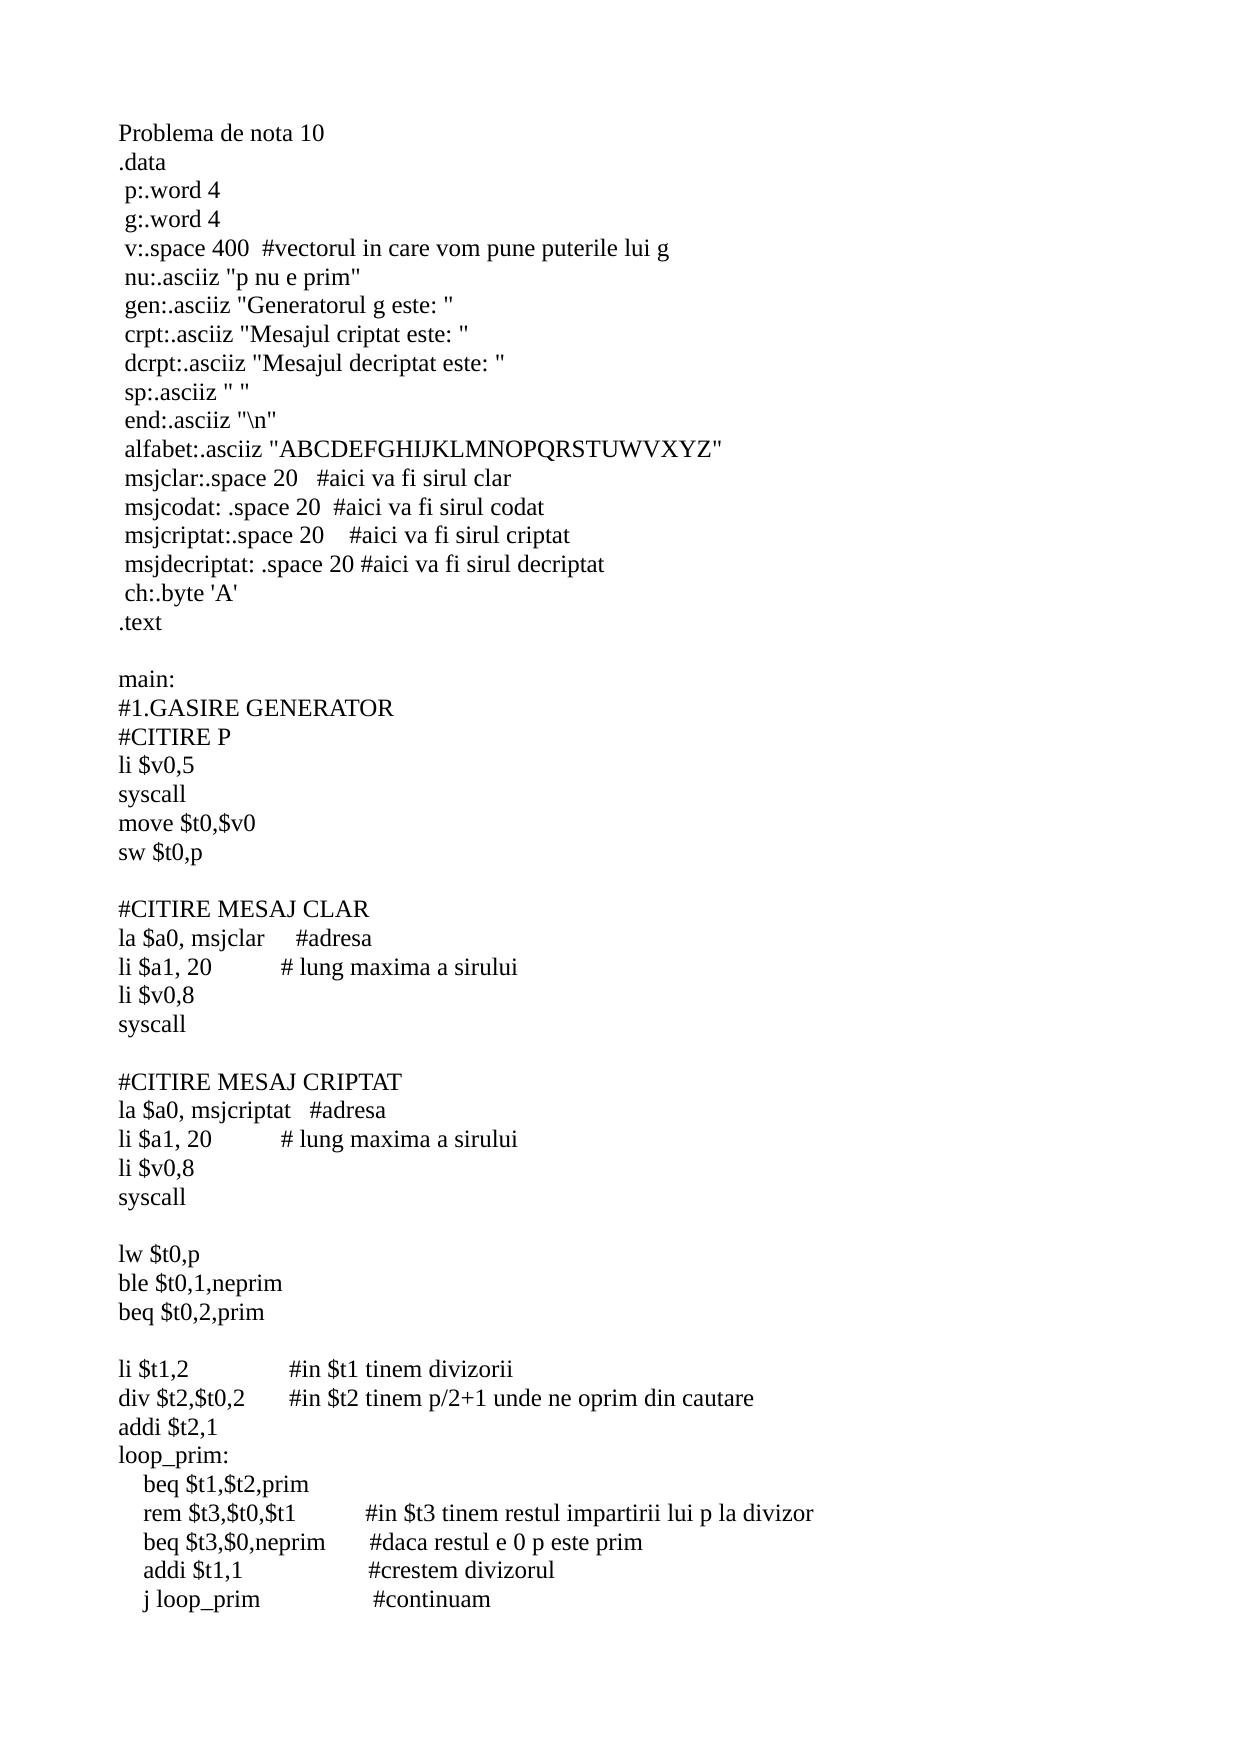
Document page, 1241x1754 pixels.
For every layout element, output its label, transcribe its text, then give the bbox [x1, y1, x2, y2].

text beq $t0,2,prim [118, 1297, 1122, 1326]
text msjcodat: .space 20 #aici va fi sirul codat [118, 492, 1122, 521]
text lw $t0,p [118, 1239, 1122, 1268]
text li $a1, 20 # lung maxima a sirului [118, 1124, 1122, 1153]
text #1.GASIRE GENERATOR [118, 693, 1122, 722]
text li $v0,8 [118, 981, 1122, 1009]
text li $v0,8 [118, 1153, 1122, 1182]
text la $a0, msjcriptat #adresa [118, 1096, 1122, 1124]
text alfabet:.asciiz "ABCDEFGHIJKLMNOPQRSTUWVXYZ" [118, 434, 1122, 463]
text Problema de nota 10 [118, 118, 1122, 147]
text beq $t1,$t2,prim [118, 1469, 1122, 1498]
text beq $t3,$0,neprim #daca restul e 0 p este prim [118, 1527, 1122, 1556]
text #CITIRE MESAJ CRIPTAT [118, 1067, 1122, 1096]
text syscall [118, 779, 1122, 808]
text addi $t1,1 #crestem divizorul [118, 1556, 1122, 1584]
text .text [118, 607, 1122, 636]
text sp:.asciiz " " [118, 377, 1122, 406]
text msjdecriptat: .space 20 #aici va fi sirul decriptat [118, 549, 1122, 578]
text la $a0, msjclar #adresa [118, 923, 1122, 952]
text ble $t0,1,neprim [118, 1268, 1122, 1297]
text #CITIRE MESAJ CLAR [118, 894, 1122, 923]
text crpt:.asciiz "Mesajul criptat este: " [118, 319, 1122, 348]
text g:.word 4 [118, 204, 1122, 233]
text gen:.asciiz "Generatorul g este: " [118, 291, 1122, 319]
text div $t2,$t0,2 #in $t2 tinem p/2+1 unde ne oprim din cautare [118, 1383, 1122, 1412]
text li $t1,2 #in $t1 tinem divizorii [118, 1354, 1122, 1383]
text loop_prim: [118, 1441, 1122, 1469]
text sw $t0,p [118, 837, 1122, 866]
text dcrpt:.asciiz "Mesajul decriptat este: " [118, 348, 1122, 377]
text main: [118, 664, 1122, 693]
text msjclar:.space 20 #aici va fi sirul clar [118, 463, 1122, 492]
text ch:.byte 'A' [118, 578, 1122, 607]
text syscall [118, 1009, 1122, 1038]
text rem $t3,$t0,$t1 #in $t3 tinem restul impartirii lui p la divizor [118, 1498, 1122, 1527]
text nu:.asciiz "p nu e prim" [118, 262, 1122, 291]
text v:.space 400 #vectorul in care vom pune puterile lui g [118, 233, 1122, 262]
text j loop_prim #continuam [118, 1584, 1122, 1613]
text .data [118, 147, 1122, 176]
text end:.asciiz "\n" [118, 406, 1122, 434]
text move $t0,$v0 [118, 808, 1122, 837]
text #CITIRE P [118, 722, 1122, 751]
text li $v0,5 [118, 751, 1122, 779]
text syscall [118, 1182, 1122, 1211]
text addi $t2,1 [118, 1412, 1122, 1441]
text li $a1, 20 # lung maxima a sirului [118, 952, 1122, 981]
text p:.word 4 [118, 176, 1122, 204]
text msjcriptat:.space 20 #aici va fi sirul criptat [118, 521, 1122, 549]
